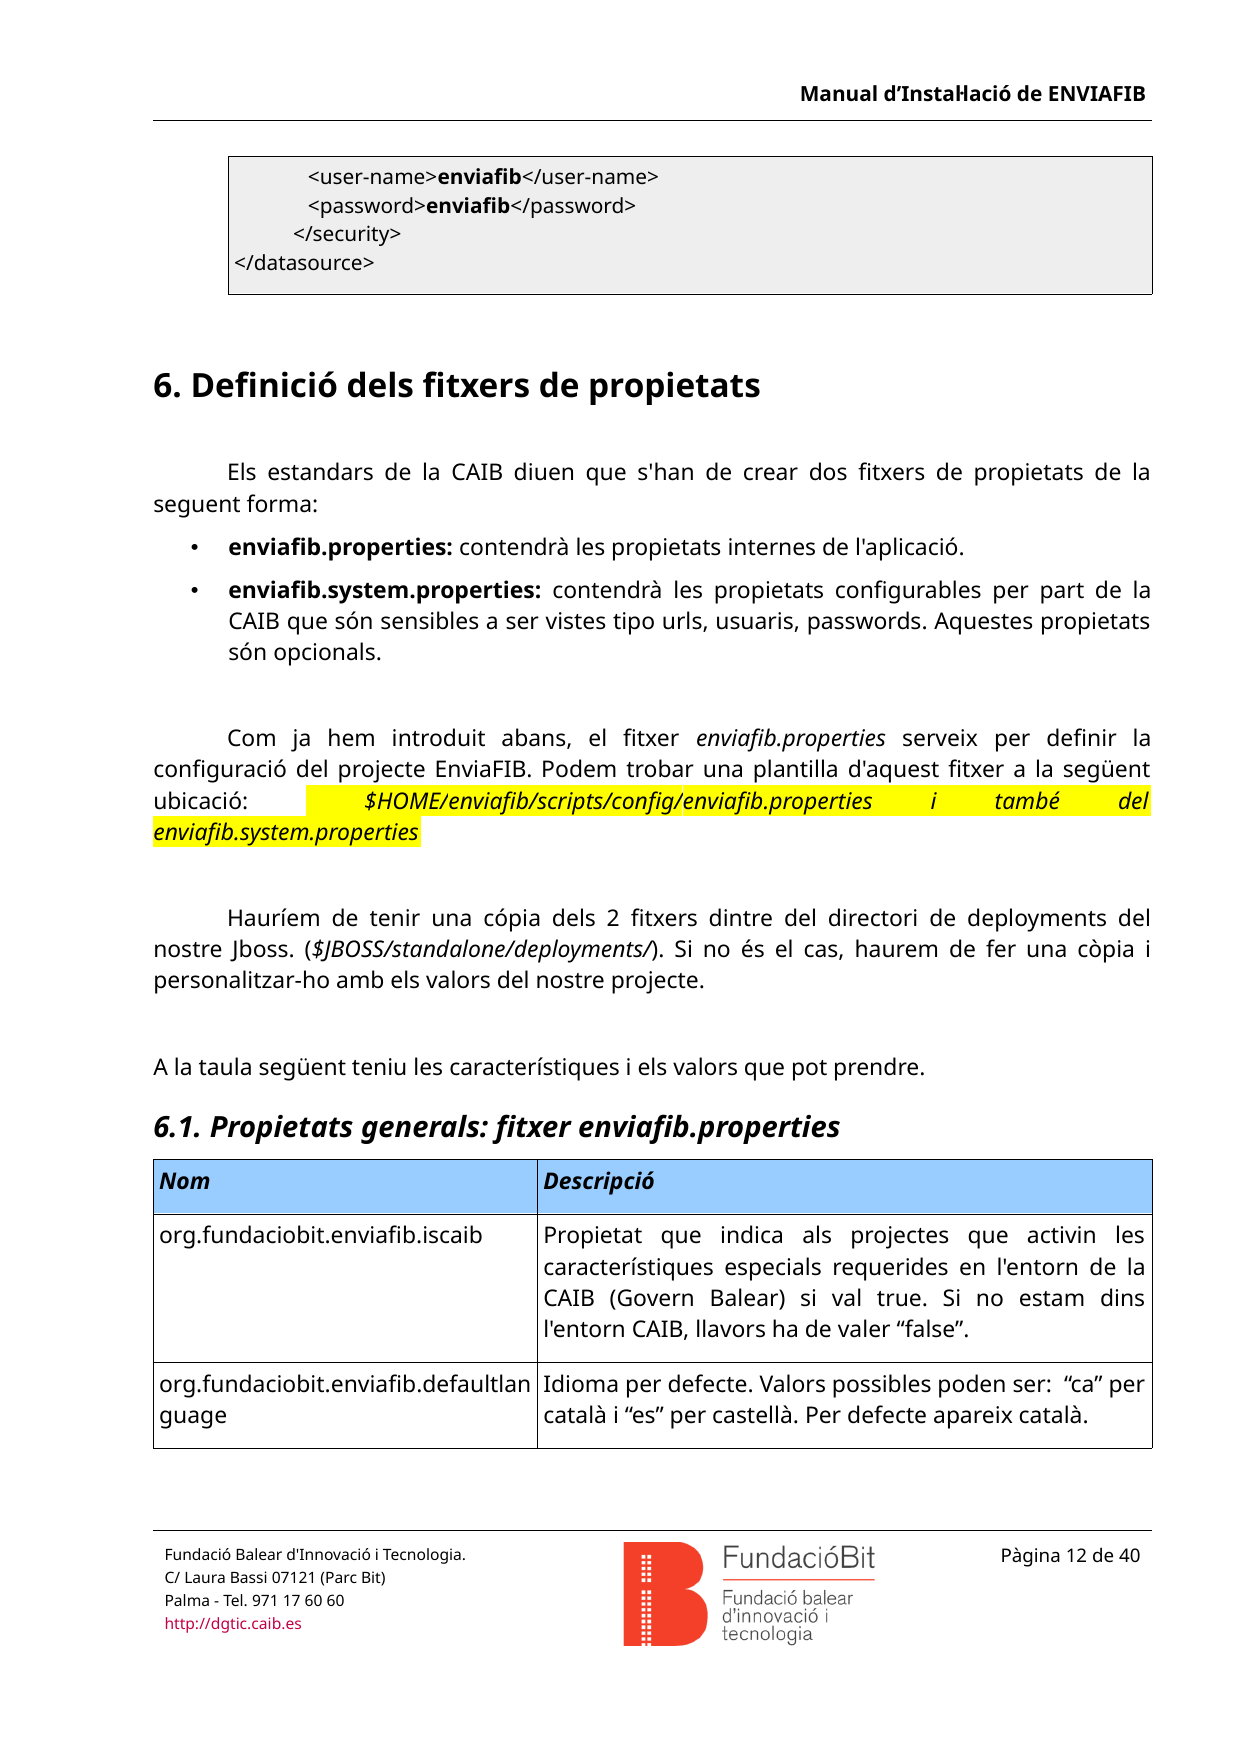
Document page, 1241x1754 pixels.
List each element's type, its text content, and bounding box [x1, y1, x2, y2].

text A la taula següent teniu les característiques i els valors que pot prendre. [153, 1051, 1152, 1082]
list enviafib.system.properties: contendrà les propietats configurables per part de la CAIB que són sensibles a ser vistes tipo urls, usuaris, passwords. Aquestes propietats són opcionals. [191, 574, 1152, 667]
text Els estandars de la CAIB diuen que s'han de crear dos fitxers de propietats de la seguent forma: [153, 456, 1152, 519]
text Hauríem de tenir una cópia dels 2 fitxers dintre del directori de deployments del nostre Jboss. ($JBOSS/standalone/deployments/). Si no és el cas, haurem de fer una còpia i personalitzar-ho amb els valors del nostre projecte. [153, 902, 1152, 996]
picture [623, 1542, 875, 1646]
text Com ja hem introduit abans, el fitxer enviafib.properties serveix per definir la configuració del projecte EnviaFIB. Podem trobar una plantilla d'aquest fitxer a la següent ubicació: $HOME/enviafib/scripts/config/enviafib.properties i també del enviafib.system.properties [153, 722, 1152, 847]
table_cell org.fundaciobit.enviafib.iscaib [154, 1215, 537, 1362]
list enviafib.properties: contendrà les propietats internes de l'aplicació. [191, 531, 1152, 562]
table_cell Propietat que indica als projectes que activin les característiques especials requerides en l'entorn de la CAIB (Govern Balear) si val true. Si no estam dins l'entorn CAIB, llavors ha de valer “false”. [538, 1215, 1152, 1362]
table_cell Idioma per defecte. Valors possibles poden ser: “ca” per català i “es” per castellà. Per defecte apareix català. [538, 1363, 1152, 1448]
subtitle Definició dels fitxers de propietats [153, 362, 1152, 407]
table_cell org.fundaciobit.enviafib.defaultlanguage [154, 1363, 537, 1448]
table_header Nom [154, 1160, 537, 1213]
table_header <user-name>enviafib</user-name> <password>enviafib</password> </security> </datasource> [229, 157, 1152, 293]
table_header Descripció [538, 1160, 1152, 1213]
subtitle Propietats generals: fitxer enviafib.properties [153, 1107, 1152, 1146]
